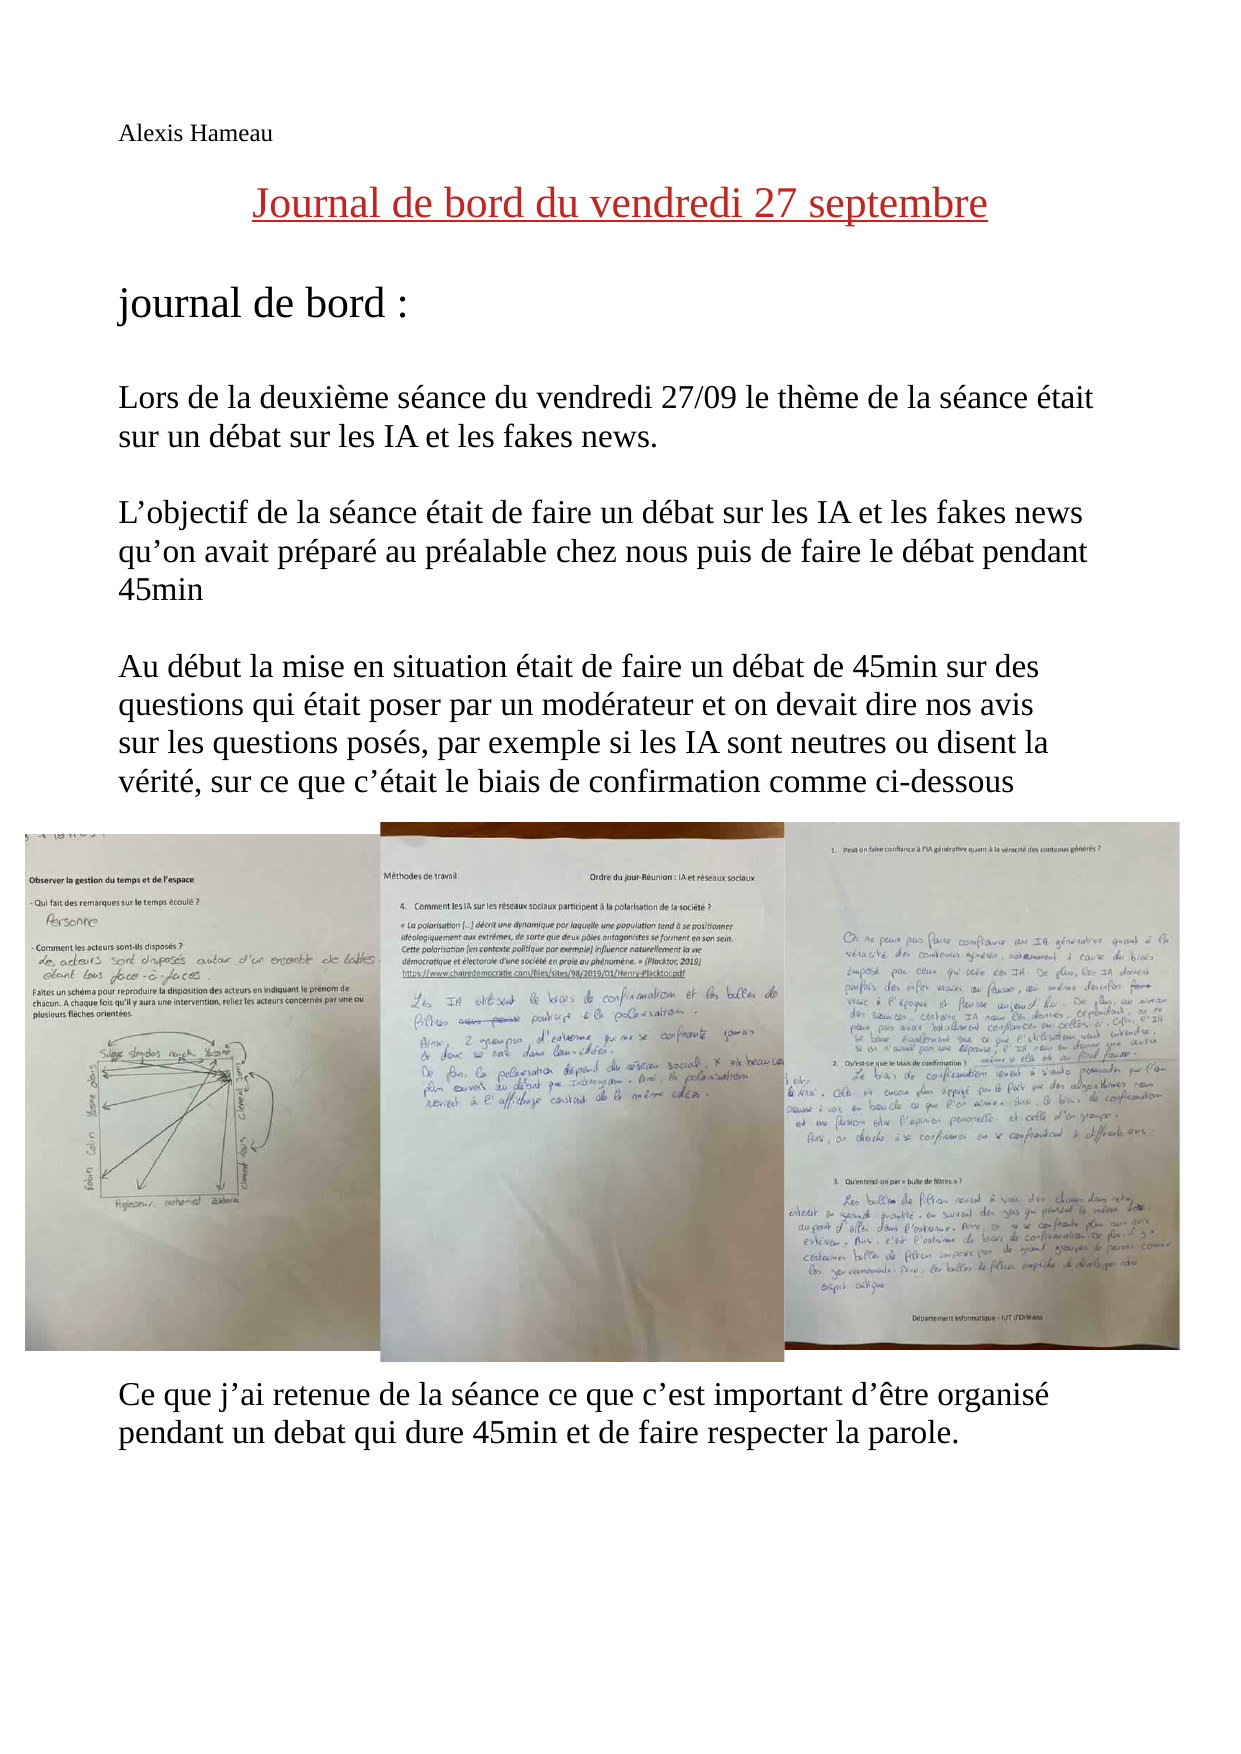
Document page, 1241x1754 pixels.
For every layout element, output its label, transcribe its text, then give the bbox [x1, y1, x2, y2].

text Au début la mise en situation était de faire un débat de 45min sur des questions qui était poser par un modérateur et on devait dire nos avis [118, 646, 1122, 723]
text Lors de la deuxième séance du vendredi 27/09 le thème de la séance était sur un débat sur les IA et les fakes news. [118, 378, 1122, 454]
picture [25, 822, 1180, 1362]
text Journal de bord du vendredi 27 septembre [118, 176, 1122, 227]
text sur les questions posés, par exemple si les IA sont neutres ou disent la vérité, sur ce que c’était le biais de confirmation comme ci-dessous [118, 723, 1122, 799]
text journal de bord : [118, 277, 1122, 327]
text Ce que j’ai retenue de la séance ce que c’est important d’être organisé pendant un debat qui dure 45min et de faire respecter la parole. [118, 1350, 1122, 1451]
text L’objectif de la séance était de faire un débat sur les IA et les fakes news [118, 493, 1122, 531]
text qu’on avait préparé au préalable chez nous puis de faire le débat pendant 45min [118, 531, 1122, 608]
